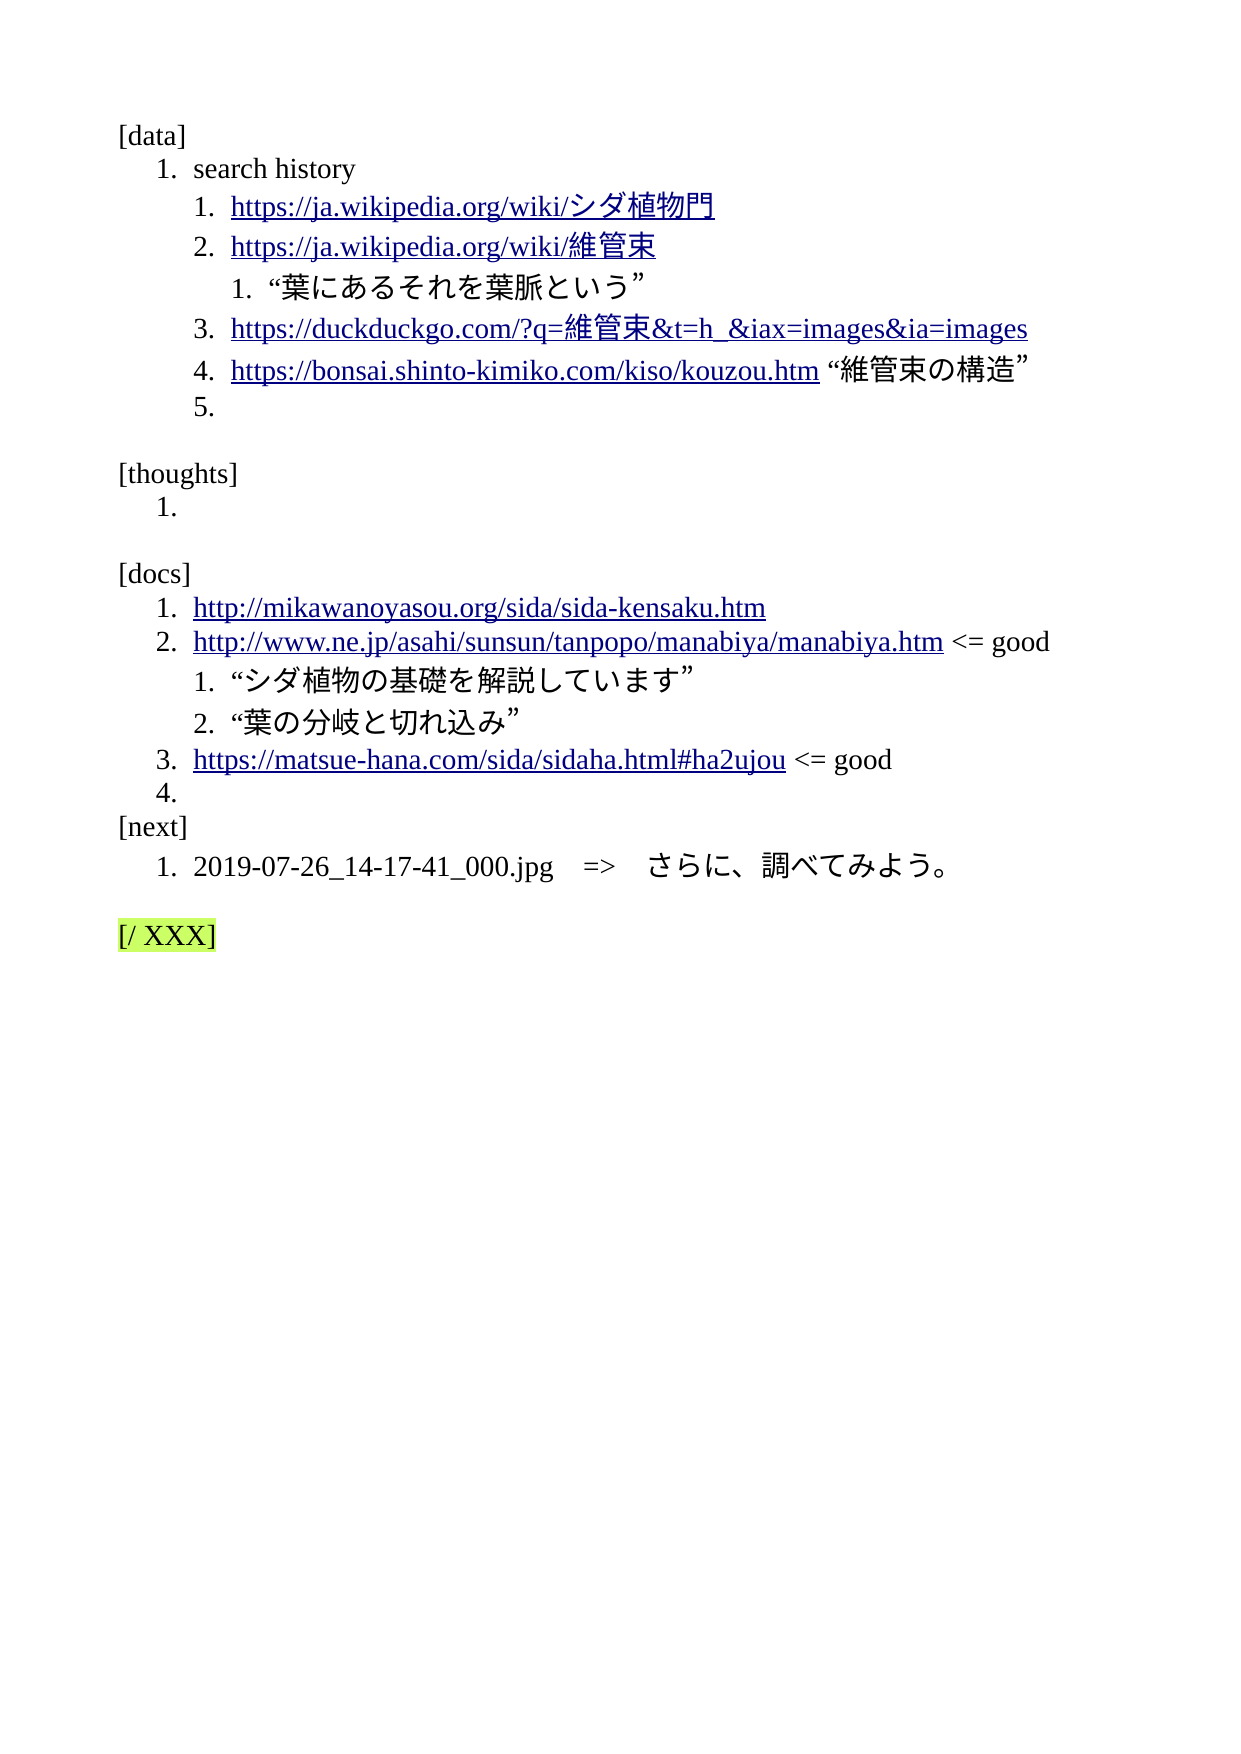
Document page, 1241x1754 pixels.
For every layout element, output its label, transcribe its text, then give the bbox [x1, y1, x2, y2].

text [docs] [118, 557, 1122, 590]
list https://duckduckgo.com/?q=維管束&t=h_&iax=images&ia=images [193, 307, 1122, 347]
list https://ja.wikipedia.org/wiki/維管束 [193, 225, 1122, 264]
list https://matsue-hana.com/sida/sidaha.html#ha2ujou <= good [156, 742, 1122, 775]
list “葉の分岐と切れ込み” [193, 699, 1122, 742]
list search history [156, 152, 1122, 185]
list “葉にあるそれを葉脈という” [231, 264, 1122, 307]
text [data] [118, 118, 1122, 152]
text [/ XXX] [118, 918, 1122, 952]
list 2019-07-26_14-17-41_000.jpg => さらに、調べてみよう。 [156, 842, 1122, 885]
list https://ja.wikipedia.org/wiki/シダ植物門 [193, 185, 1122, 225]
list http://mikawanoyasou.org/sida/sida-kensaku.htm [156, 590, 1122, 624]
list http://www.ne.jp/asahi/sunsun/tanpopo/manabiya/manabiya.htm <= good [156, 624, 1122, 657]
list “シダ植物の基礎を解説しています” [193, 657, 1122, 699]
text [next] [118, 809, 1122, 842]
list https://bonsai.shinto-kimiko.com/kiso/kouzou.htm “維管束の構造” [193, 347, 1122, 389]
text [thoughts] [118, 456, 1122, 489]
